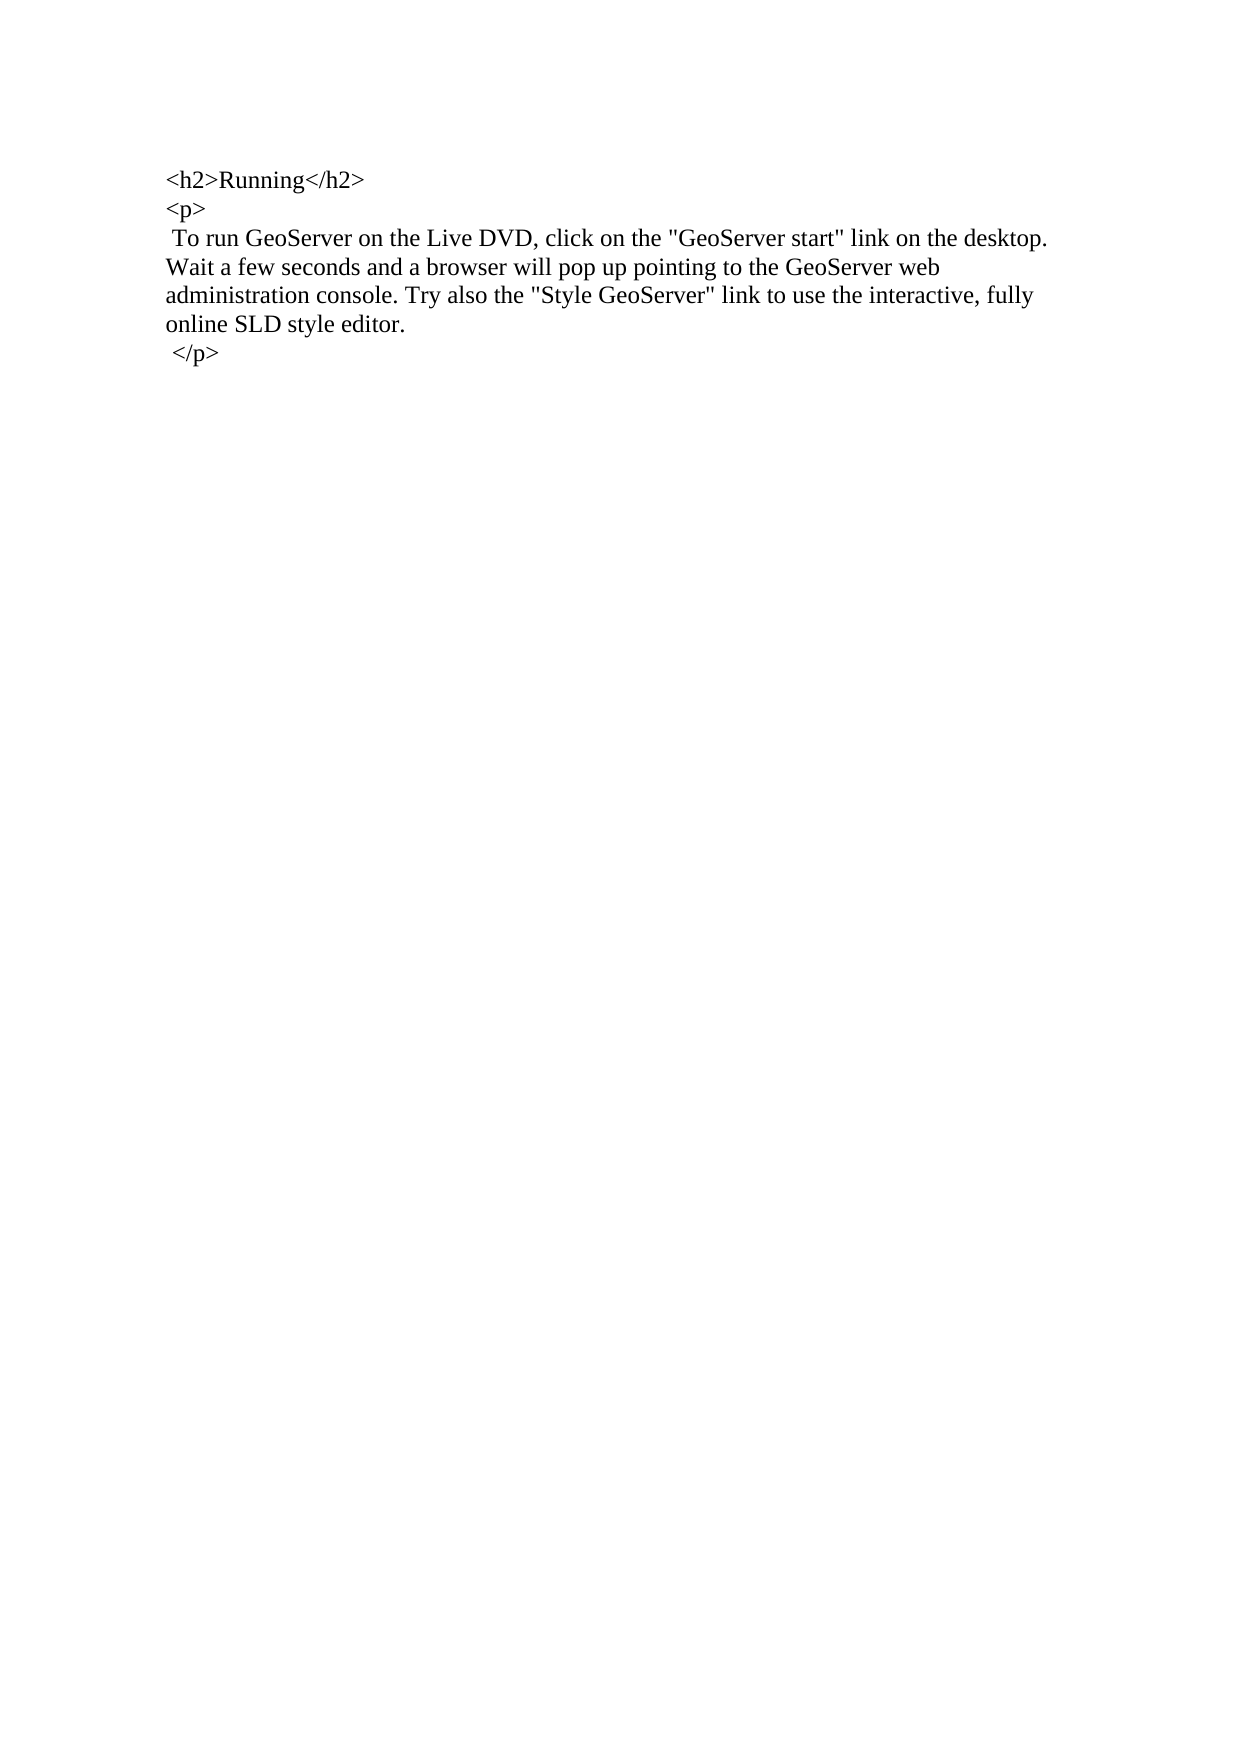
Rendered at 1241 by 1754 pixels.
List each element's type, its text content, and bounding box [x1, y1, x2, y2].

text </p> [165, 338, 1075, 367]
text <h2>Running</h2> [165, 165, 1075, 194]
text To run GeoServer on the Live DVD, click on the "GeoServer start" link on the desktop. Wait a few seconds and a browser will pop up pointing to the GeoServer web administration console. Try also the "Style GeoServer" link to use the interactive, fully online SLD style editor. [165, 223, 1075, 338]
text <p> [165, 194, 1075, 223]
